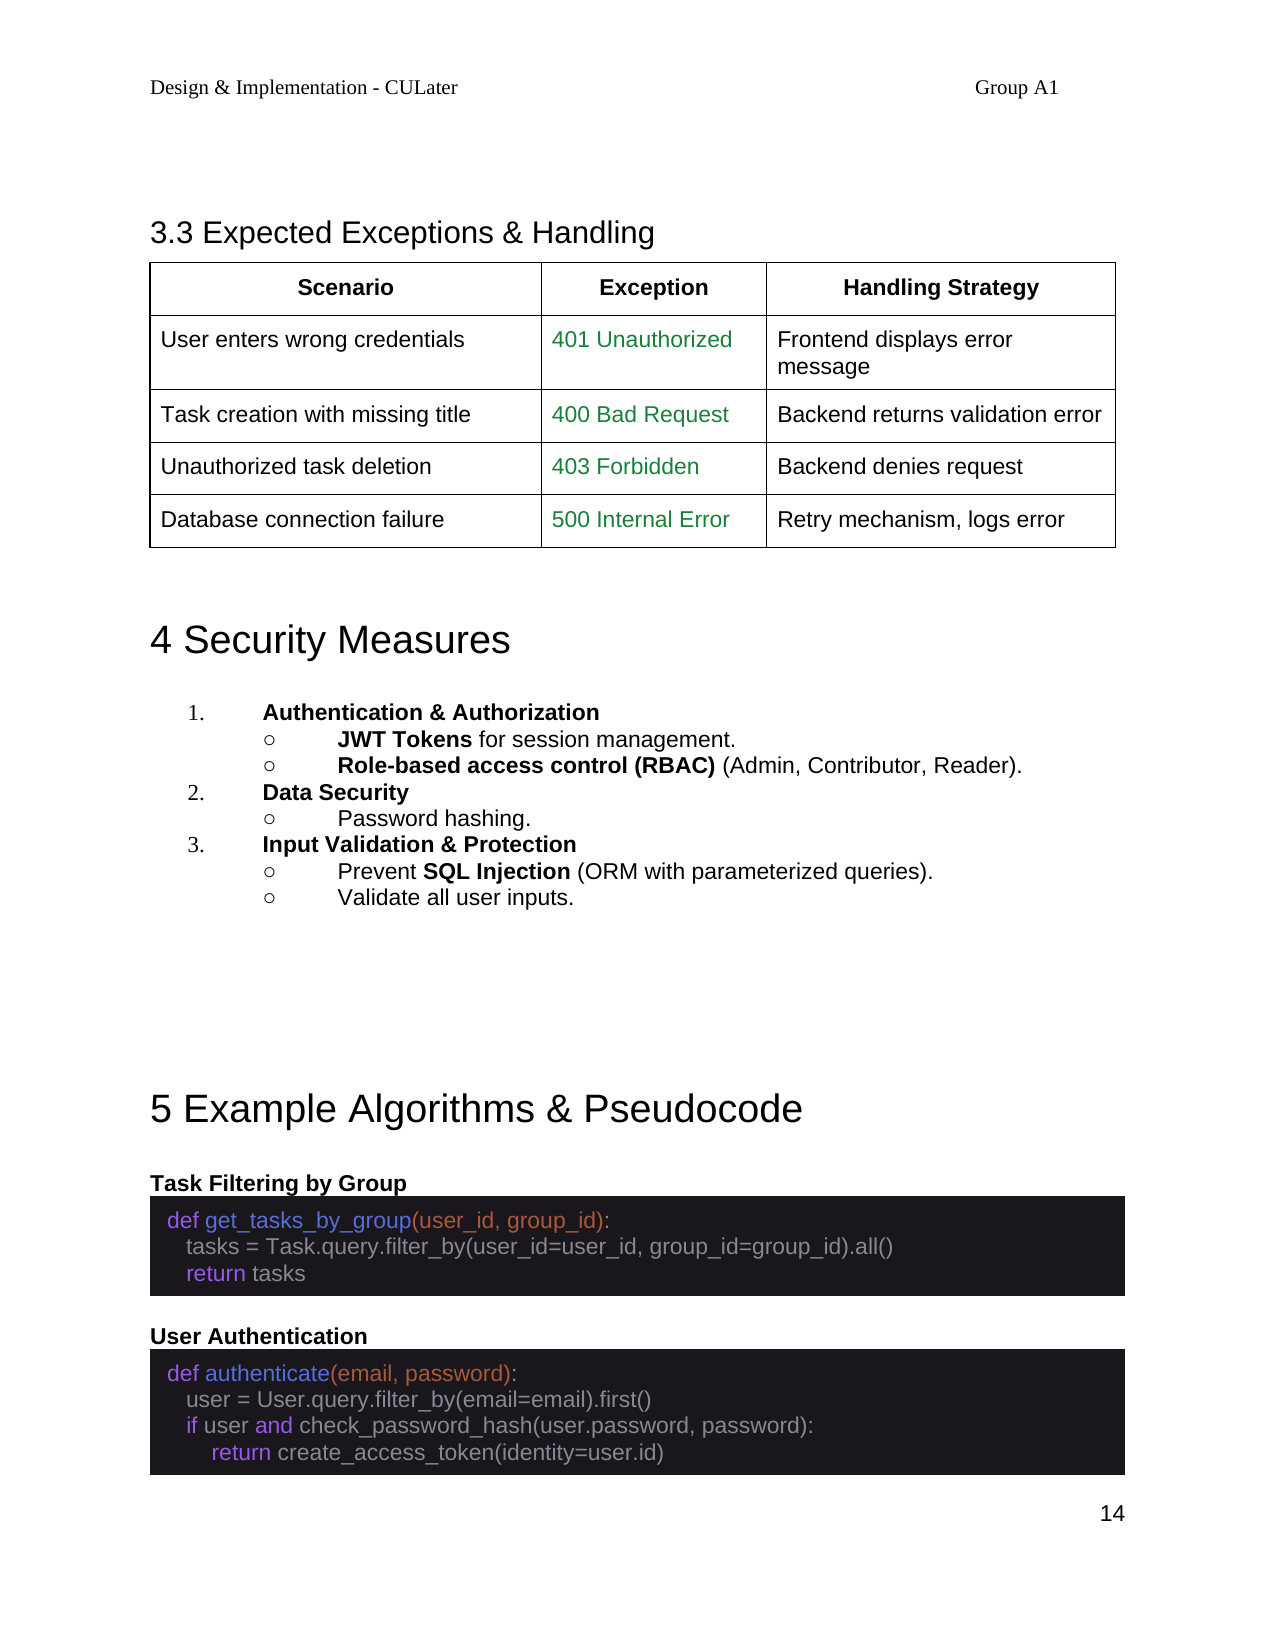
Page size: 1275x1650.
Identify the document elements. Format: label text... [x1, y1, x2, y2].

list Validate all user inputs. [262, 884, 1125, 911]
table_cell 403 Forbidden [542, 443, 766, 494]
table_cell 400 Bad Request [542, 390, 766, 442]
list Input Validation & Protection [187, 831, 1125, 858]
table_cell Backend denies request [767, 443, 1115, 494]
text User Authentication [150, 1323, 1125, 1349]
subtitle 5 Example Algorithms & Pseudocode [150, 1086, 1125, 1131]
list Role-based access control (RBAC) (Admin, Contributor, Reader). [262, 752, 1125, 778]
table_cell Frontend displays error message [767, 316, 1115, 389]
table_cell Retry mechanism, logs error [767, 495, 1115, 547]
list Password hashing. [262, 805, 1125, 831]
table_header Scenario [151, 263, 541, 315]
table_header def authenticate(email, password): user = User.query.filter_by(email=email).first() if user and check_password_hash(user.password, password): return create_access_token(identity=user.id) [150, 1349, 1125, 1475]
table_cell Task creation with missing title [151, 390, 541, 442]
list Data Security [187, 778, 1125, 805]
table_header def get_tasks_by_group(user_id, group_id): tasks = Task.query.filter_by(user_id=user_id, group_id=group_id).all() return tasks [150, 1196, 1125, 1296]
table_header Handling Strategy [767, 263, 1115, 315]
table_cell User enters wrong credentials [151, 316, 541, 389]
table_header Exception [542, 263, 766, 315]
table_cell 401 Unauthorized [542, 316, 766, 389]
list Prevent SQL Injection (ORM with parameterized queries). [262, 858, 1125, 884]
table_cell Backend returns validation error [767, 390, 1115, 442]
subtitle 3.3 Expected Exceptions & Handling [150, 214, 1125, 250]
table_cell Unauthorized task deletion [151, 443, 541, 494]
table_cell 500 Internal Error [542, 495, 766, 547]
list Authentication & Authorization [187, 699, 1125, 726]
subtitle 4 Security Measures [150, 616, 1125, 662]
text Task Filtering by Group [150, 1170, 1125, 1196]
table_cell Database connection failure [151, 495, 541, 547]
list JWT Tokens for session management. [262, 726, 1125, 752]
